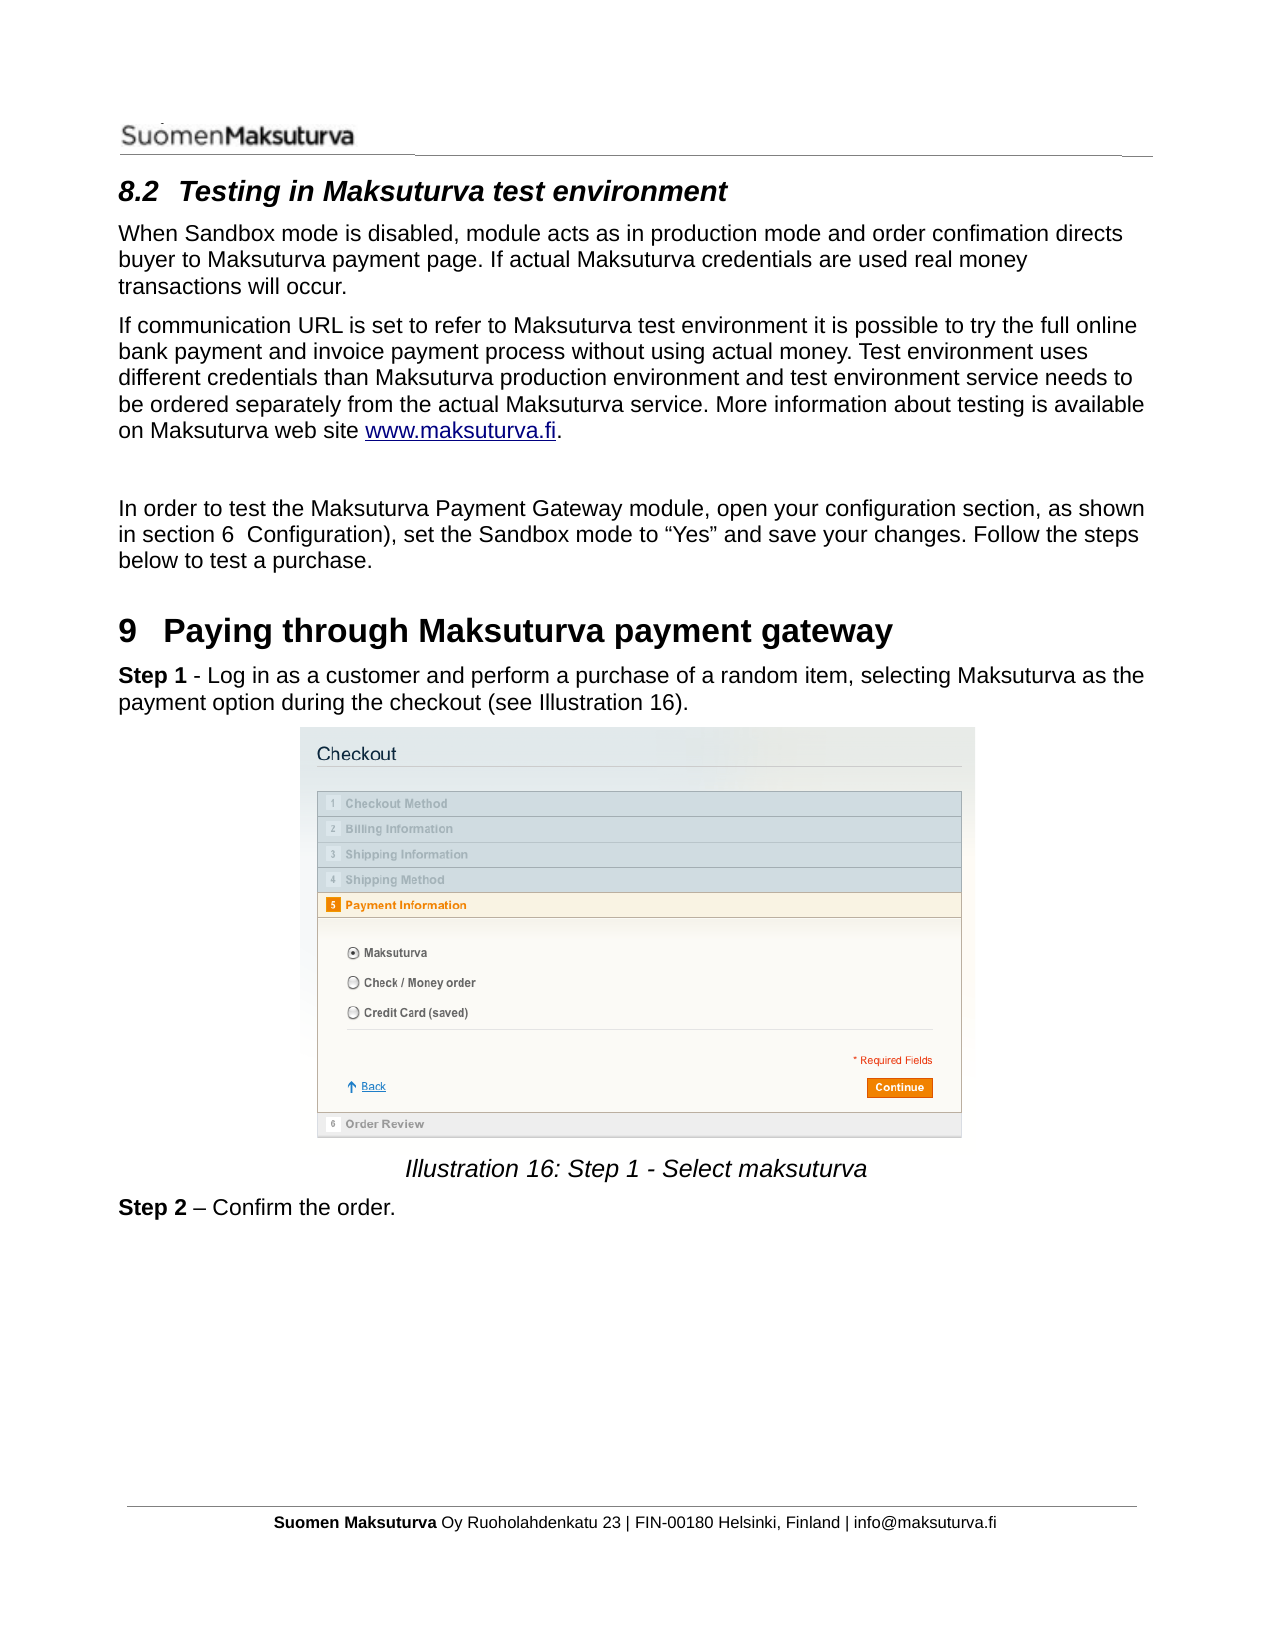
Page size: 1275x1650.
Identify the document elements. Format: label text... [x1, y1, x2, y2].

text Step 2 – Confirm the order. [118, 1171, 1157, 1221]
subtitle Testing in Maksuturva test environment [118, 174, 1157, 207]
picture [120, 124, 358, 147]
text If communication URL is set to refer to Maksuturva test environment it is possible to try the full online bank payment and invoice payment process without using actual money. Test environment uses different credentials than Maksuturva production environment and test environment service needs to be ordered separately from the actual Maksuturva service. More information about testing is available on Maksuturva web site www.maksuturva.fi. [118, 312, 1157, 443]
text Step 1 - Log in as a customer and perform a purchase of a random item, selecting Maksuturva as the payment option during the checkout (see Illustration 16). [118, 662, 1157, 715]
text Illustration 16: Step 1 - Select maksuturva [273, 740, 1002, 1183]
subtitle Paying through Maksuturva payment gateway [118, 611, 1157, 650]
text When Sandbox mode is disabled, module acts as in production mode and order confimation directs buyer to Maksuturva payment page. If actual Maksuturva credentials are used real money transactions will occur. [118, 220, 1157, 299]
text In order to test the Maksuturva Payment Gateway module, open your configuration section, as shown in section 6 Configuration), set the Sandbox mode to “Yes” and save your changes. Follow the steps below to test a purchase. [118, 495, 1157, 574]
picture [300, 727, 976, 1155]
